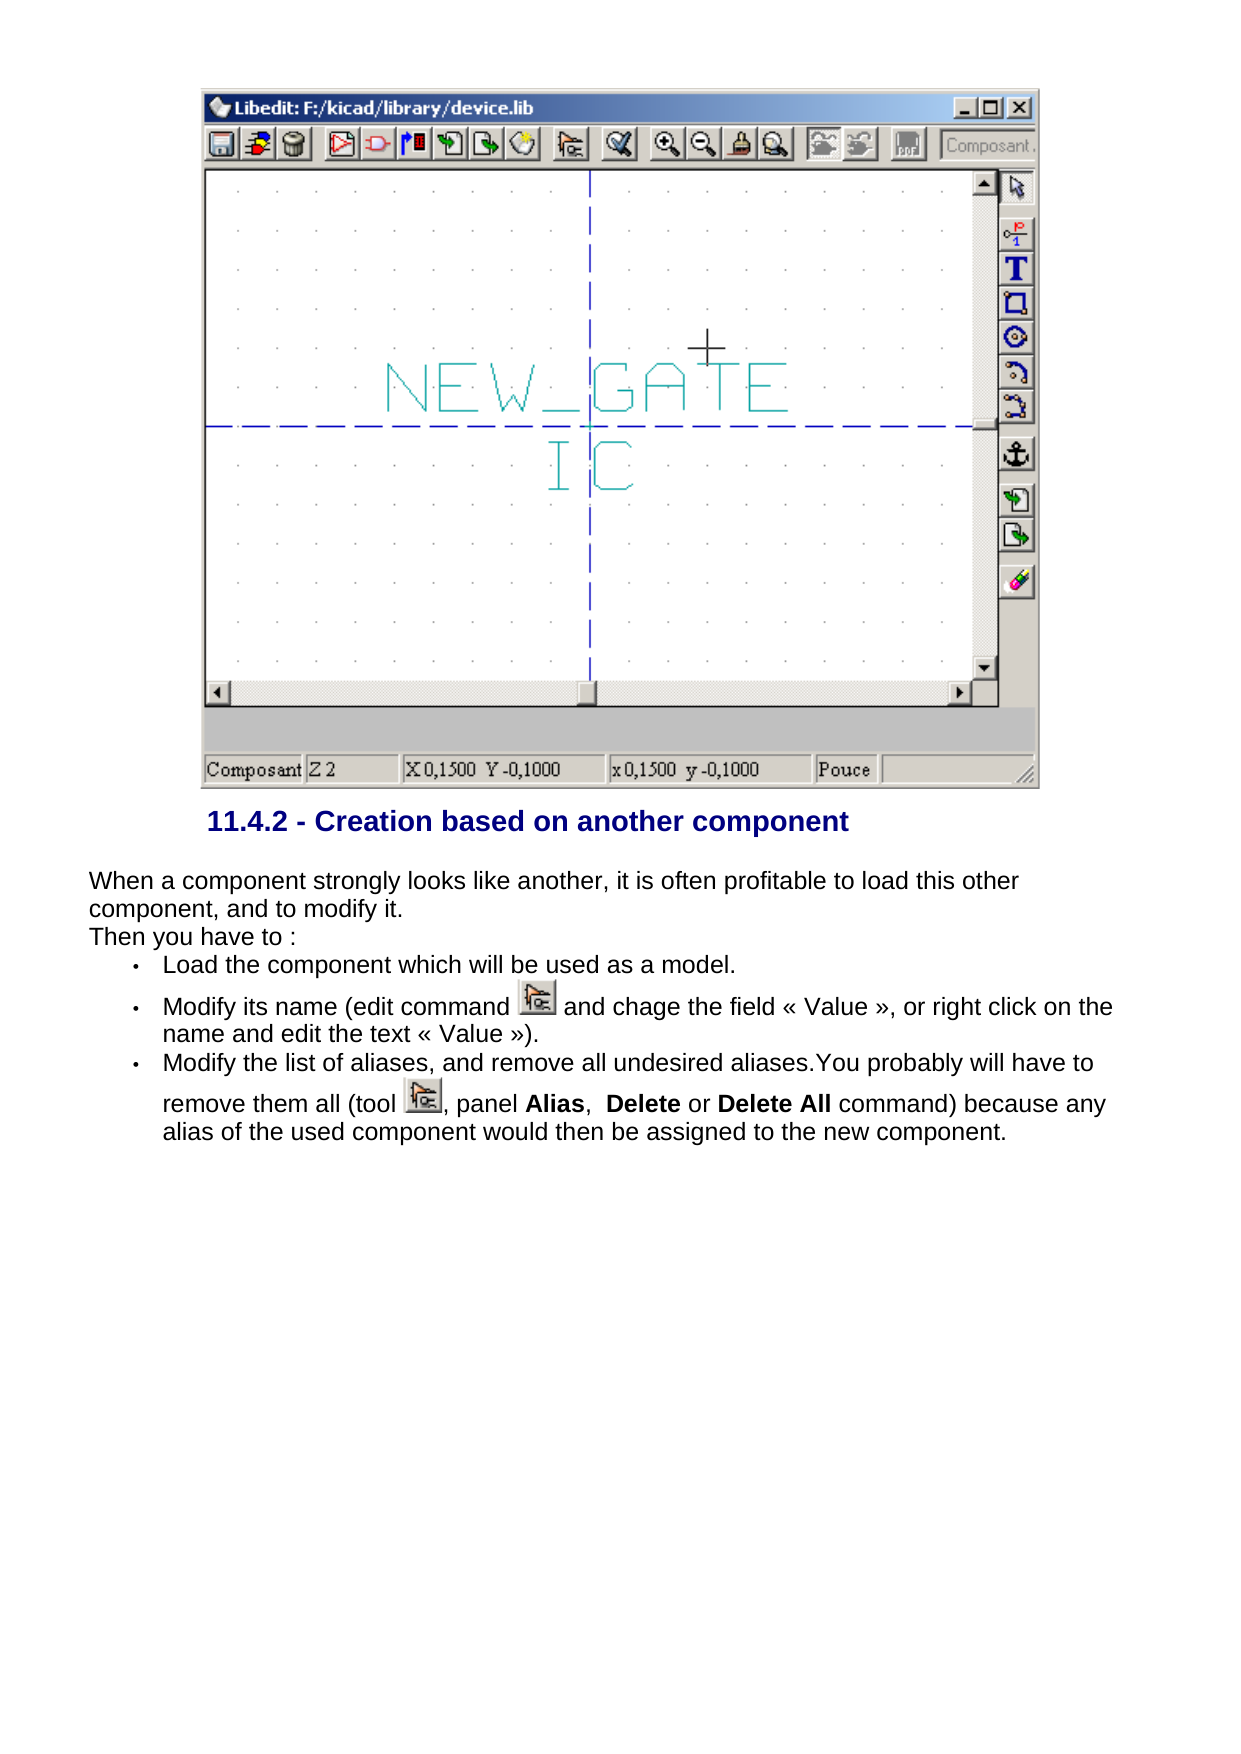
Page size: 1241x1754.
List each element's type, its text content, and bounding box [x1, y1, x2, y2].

text Then you have to : [88, 923, 1152, 951]
list Modify its name (edit command and chage the field « Value », or right click on the name and edit the text « Value »). [133, 979, 1152, 1048]
picture [517, 978, 557, 1015]
list Modify the list of aliases, and remove all undesired aliases.You probably will have to remove them all (tool , panel Alias, Delete or Delete All command) because any alias of the used component would then be assigned to the new component. [133, 1048, 1152, 1146]
picture [403, 1076, 443, 1113]
list Load the component which will be used as a model. [133, 951, 1152, 979]
subtitle Creation based on another component [207, 805, 1152, 837]
text When a component strongly looks like another, it is often profitable to load this other component, and to modify it. [88, 867, 1152, 923]
picture [200, 88, 1040, 789]
